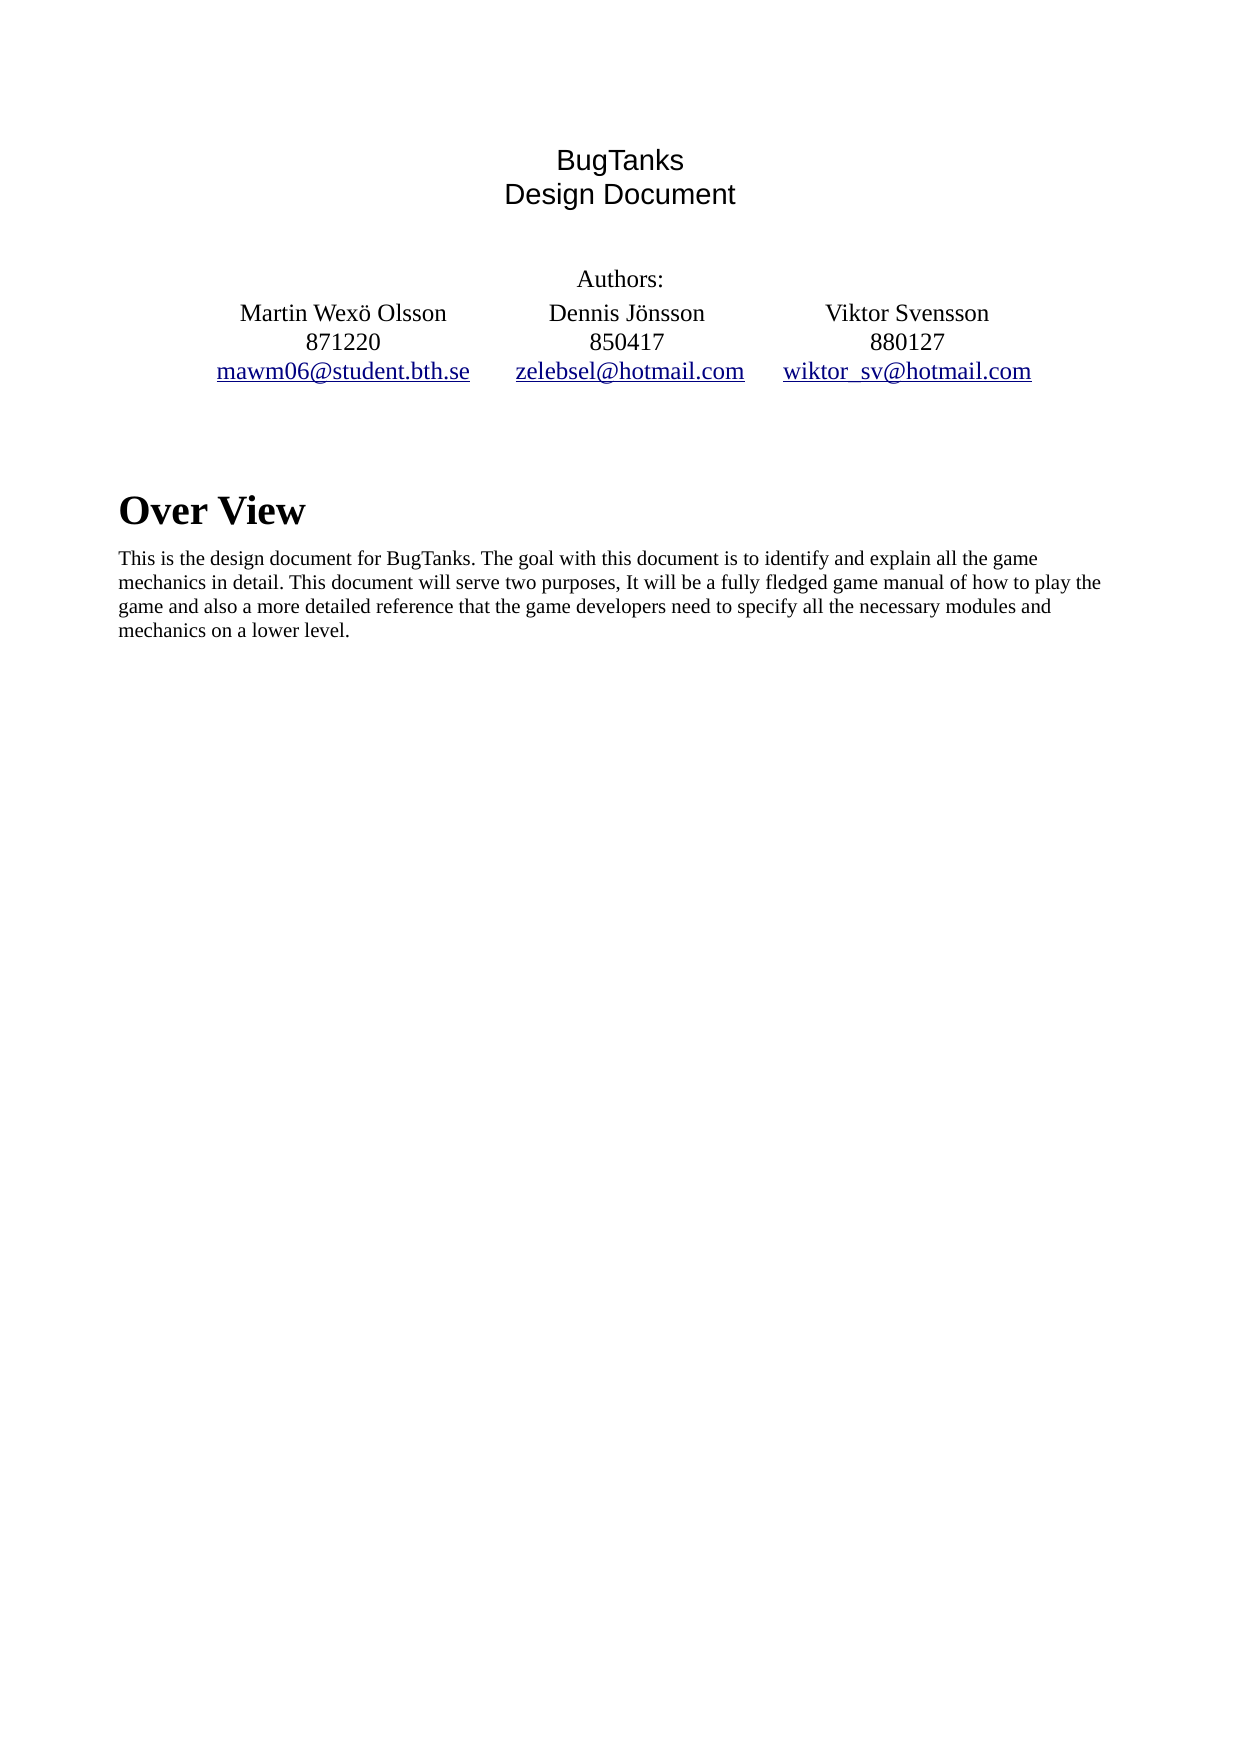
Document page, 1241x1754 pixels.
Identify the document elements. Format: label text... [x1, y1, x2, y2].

text This is the design document for BugTanks. The goal with this document is to identify and explain all the game mechanics in detail. This document will serve two purposes, It will be a fully fledged game manual of how to play the game and also a more detailed reference that the game developers need to specify all the necessary modules and mechanics on a lower level. [118, 546, 1122, 642]
text Authors: [118, 264, 1122, 293]
table_header Viktor Svensson 880127 wiktor_sv@hotmail.com [774, 293, 1040, 390]
table_header Dennis Jönsson 850417 zelebsel@hotmail.com [479, 293, 774, 390]
table_header [123, 293, 207, 390]
subtitle BugTanks Design Document [118, 143, 1122, 210]
table_header [1040, 293, 1127, 390]
subtitle Over View [118, 485, 1122, 533]
table_header Martin Wexö Olsson 871220 mawm06@student.bth.se [207, 293, 479, 390]
